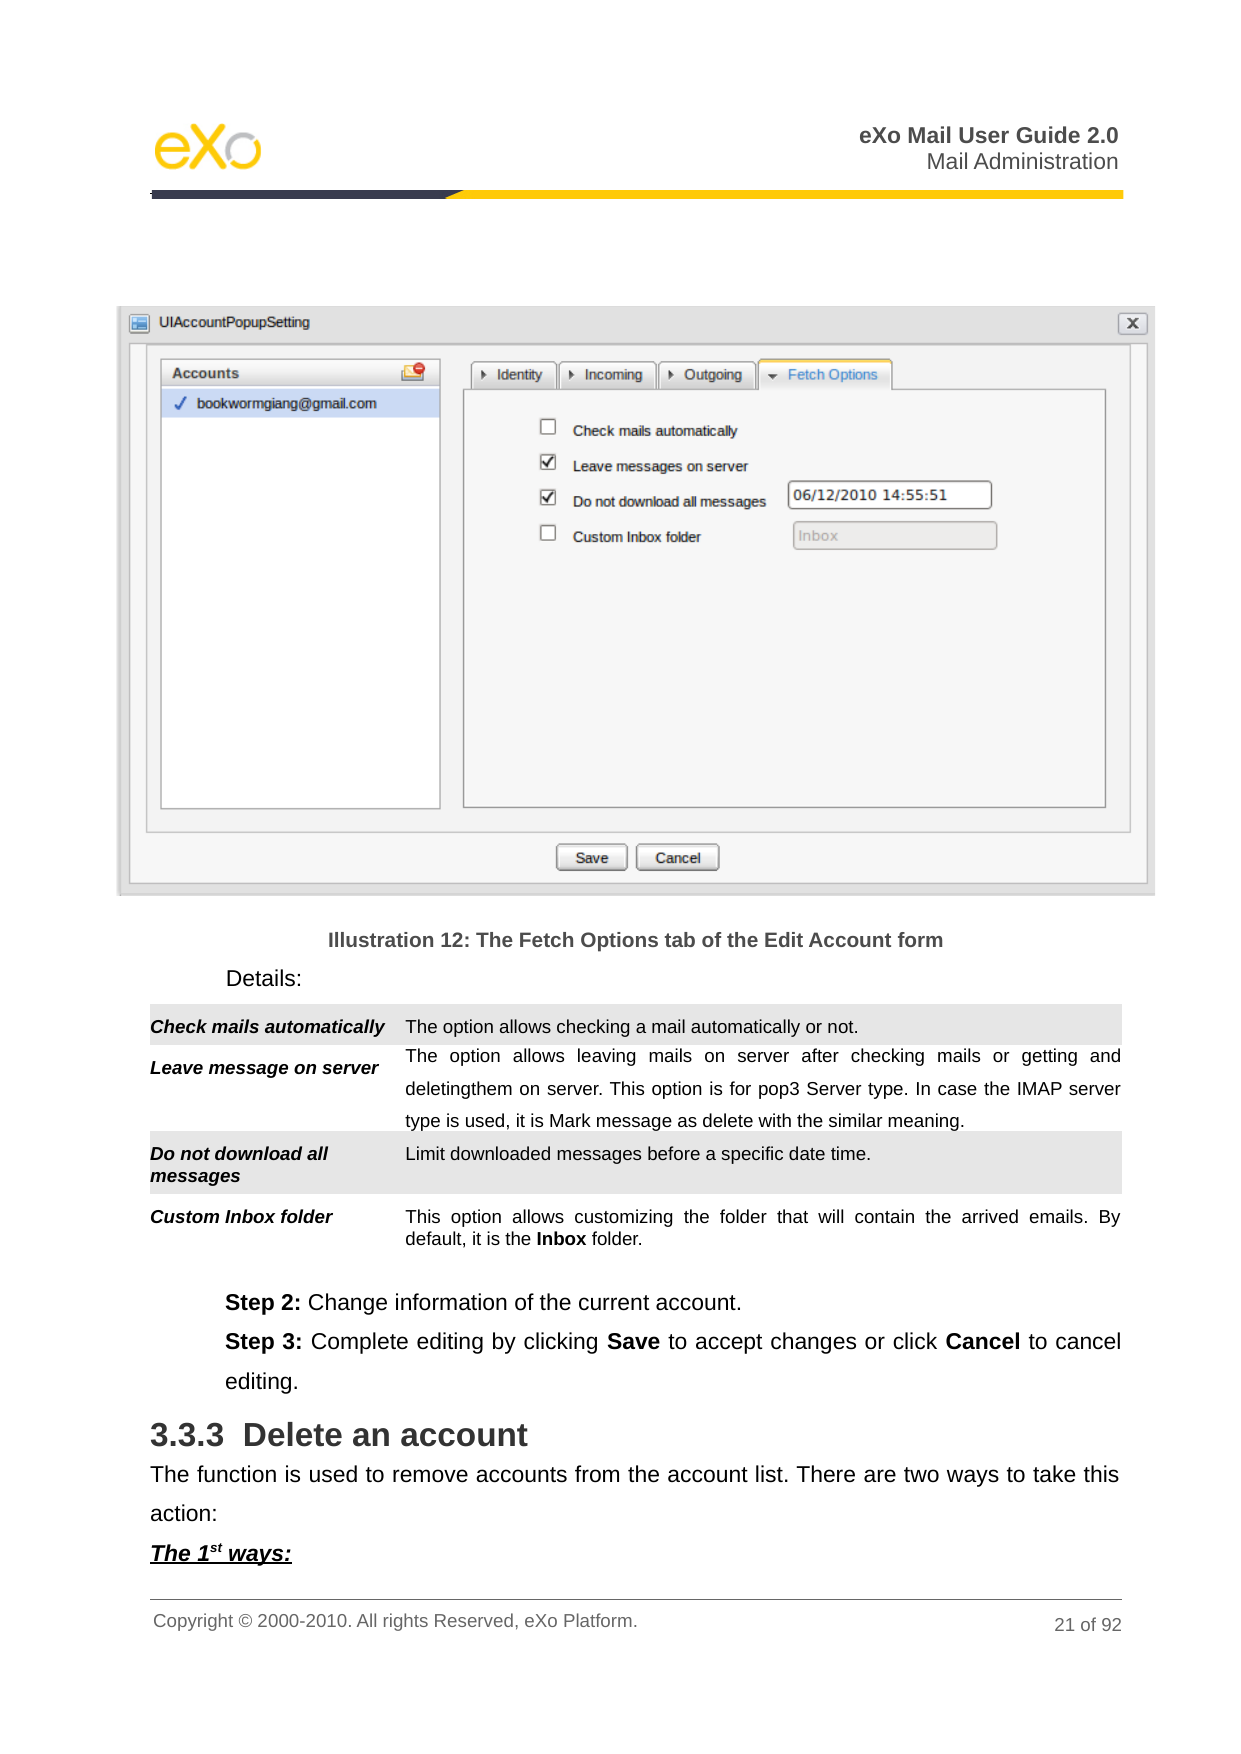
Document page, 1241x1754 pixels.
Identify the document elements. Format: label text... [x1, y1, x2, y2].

picture [116, 306, 1156, 896]
text Details: [226, 951, 1122, 991]
table_header The option allows checking a mail automatically or not. [405, 1004, 1122, 1045]
picture [151, 190, 1124, 199]
table_cell Limit downloaded messages before a specific date time. [405, 1131, 1122, 1194]
table_header Check mails automatically [150, 1004, 405, 1045]
text [116, 298, 1155, 306]
text The function is used to remove accounts from the account list. There are two ways to take this action: [150, 1461, 1122, 1526]
table_cell The option allows leaving mails on server after checking mails or getting and deletingthem on server. This option is for pop3 Server type. In case the IMAP server type is used, it is Mark message as delete with the similar meaning. [405, 1045, 1122, 1131]
table_cell Do not download all messages [150, 1131, 405, 1194]
text [116, 223, 1155, 298]
table_cell Custom Inbox folder [150, 1194, 405, 1256]
text Illustration 12: The Fetch Options tab of the Edit Account form [116, 896, 1155, 951]
picture [155, 123, 262, 170]
list Step 3: Complete editing by clicking Save to accept changes or click Cancel to cancel editing. [187, 1328, 1122, 1394]
subtitle Delete an account [150, 1415, 1122, 1453]
table_cell This option allows customizing the folder that will contain the arrived emails. By default, it is the Inbox folder. [405, 1194, 1122, 1256]
text The 1st ways: [150, 1539, 1122, 1566]
list Step 2: Change information of the current account. [187, 1289, 1122, 1315]
table_cell Leave message on server [150, 1045, 405, 1131]
